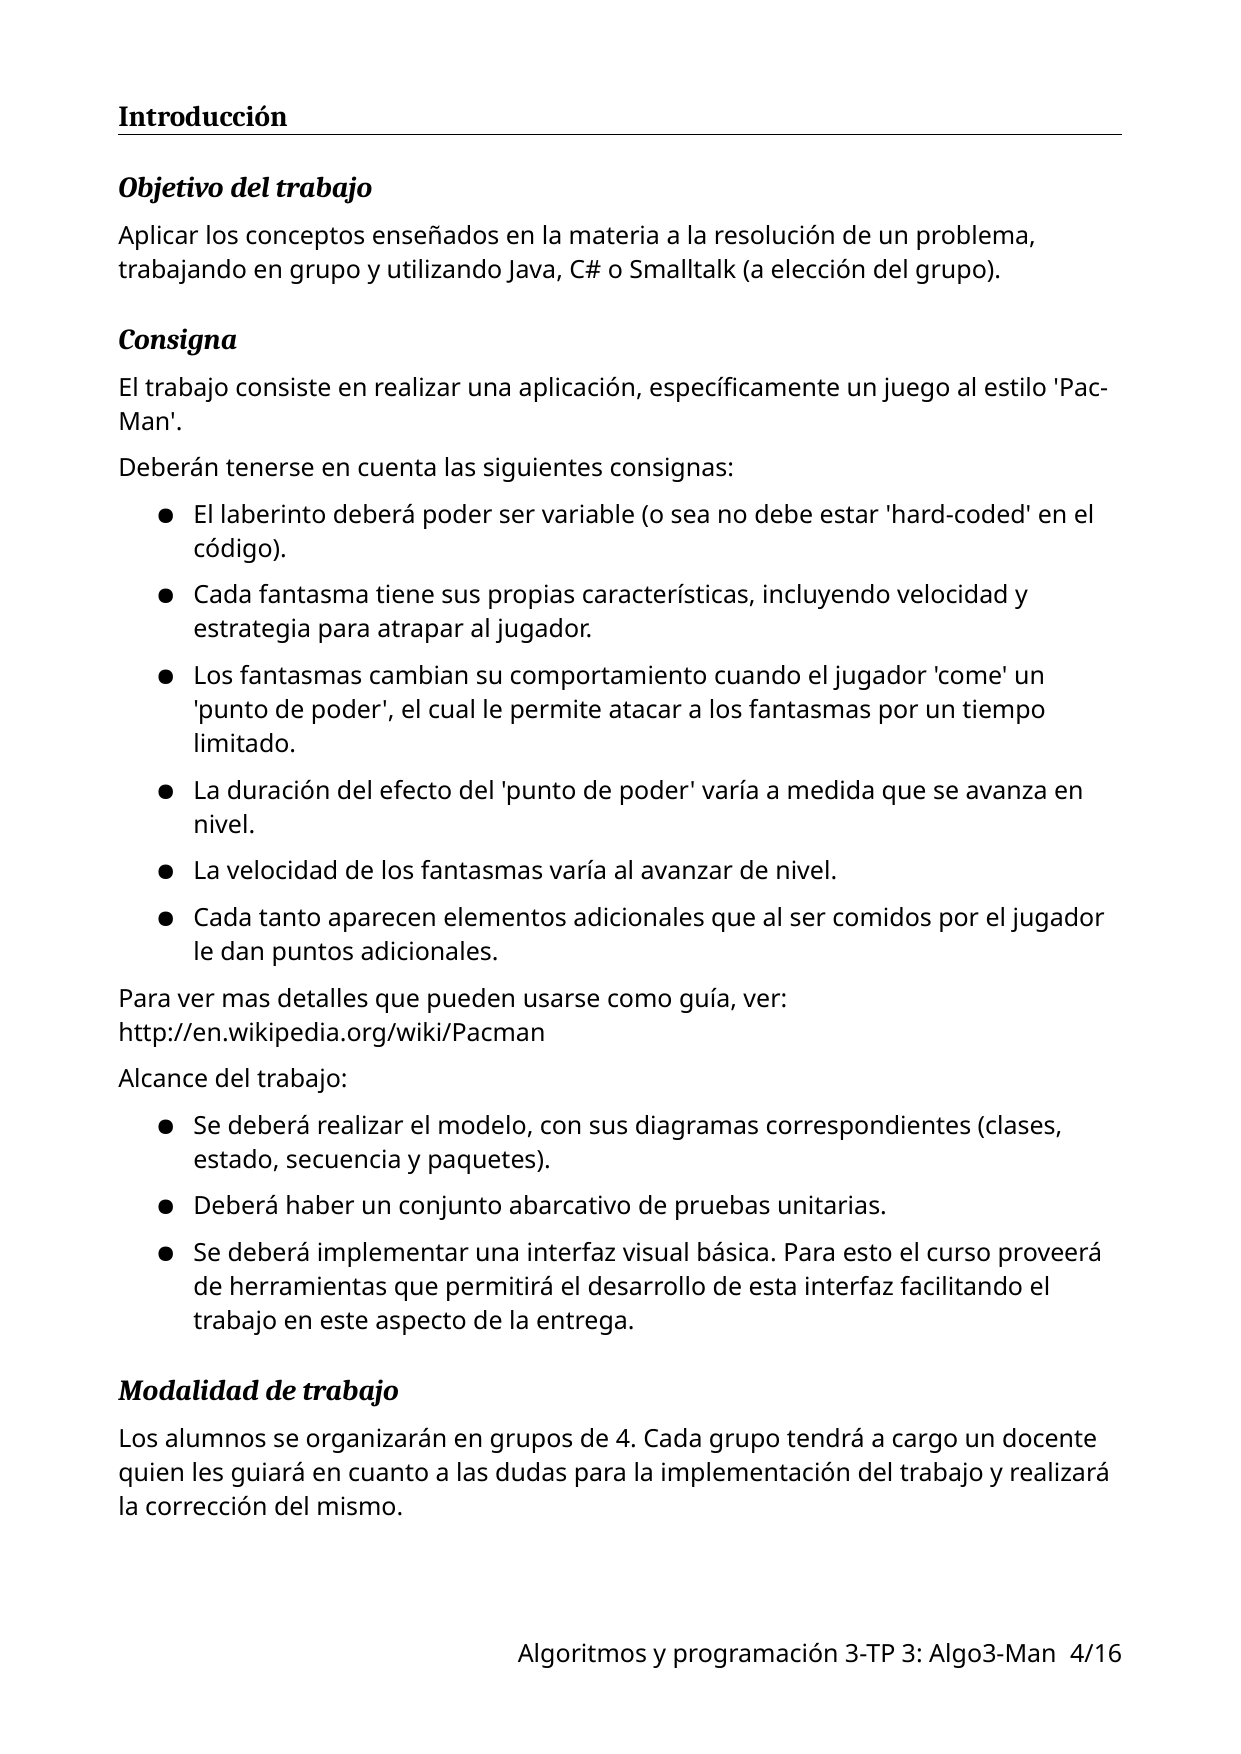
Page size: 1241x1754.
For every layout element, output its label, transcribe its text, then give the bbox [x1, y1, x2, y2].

list Los fantasmas cambian su comportamiento cuando el jugador 'come' un 'punto de poder', el cual le permite atacar a los fantasmas por un tiempo limitado. [156, 658, 1122, 760]
subtitle Objetivo del trabajo [118, 172, 1122, 205]
text Alcance del trabajo: [118, 1061, 1122, 1095]
list Cada tanto aparecen elementos adicionales que al ser comidos por el jugador le dan puntos adicionales. [156, 899, 1122, 968]
list La duración del efecto del 'punto de poder' varía a medida que se avanza en nivel. [156, 772, 1122, 841]
list El laberinto deberá poder ser variable (o sea no debe estar 'hard-coded' en el código). [156, 496, 1122, 564]
subtitle Introducción [118, 100, 1122, 134]
subtitle Consigna [118, 323, 1122, 357]
list Cada fantasma tiene sus propias características, incluyendo velocidad y estrategia para atrapar al jugador. [156, 577, 1122, 645]
subtitle Modalidad de trabajo [118, 1374, 1122, 1408]
text Aplicar los conceptos enseñados en la materia a la resolución de un problema, trabajando en grupo y utilizando Java, C# o Smalltalk (a elección del grupo). [118, 218, 1122, 286]
text Deberán tenerse en cuenta las siguientes consignas: [118, 450, 1122, 484]
text Para ver mas detalles que pueden usarse como guía, ver: http://en.wikipedia.org/wiki/Pacman [118, 980, 1122, 1048]
list La velocidad de los fantasmas varía al avanzar de nivel. [156, 853, 1122, 887]
list Deberá haber un conjunto abarcativo de pruebas unitarias. [156, 1188, 1122, 1222]
text Los alumnos se organizarán en grupos de 4. Cada grupo tendrá a cargo un docente quien les guiará en cuanto a las dudas para la implementación del trabajo y realizará la corrección del mismo. [118, 1420, 1122, 1522]
list Se deberá implementar una interfaz visual básica. Para esto el curso proveerá de herramientas que permitirá el desarrollo de esta interfaz facilitando el trabajo en este aspecto de la entrega. [156, 1234, 1122, 1337]
text El trabajo consiste en realizar una aplicación, específicamente un juego al estilo 'Pac-Man'. [118, 369, 1122, 437]
list Se deberá realizar el modelo, con sus diagramas correspondientes (clases, estado, secuencia y paquetes). [156, 1107, 1122, 1176]
